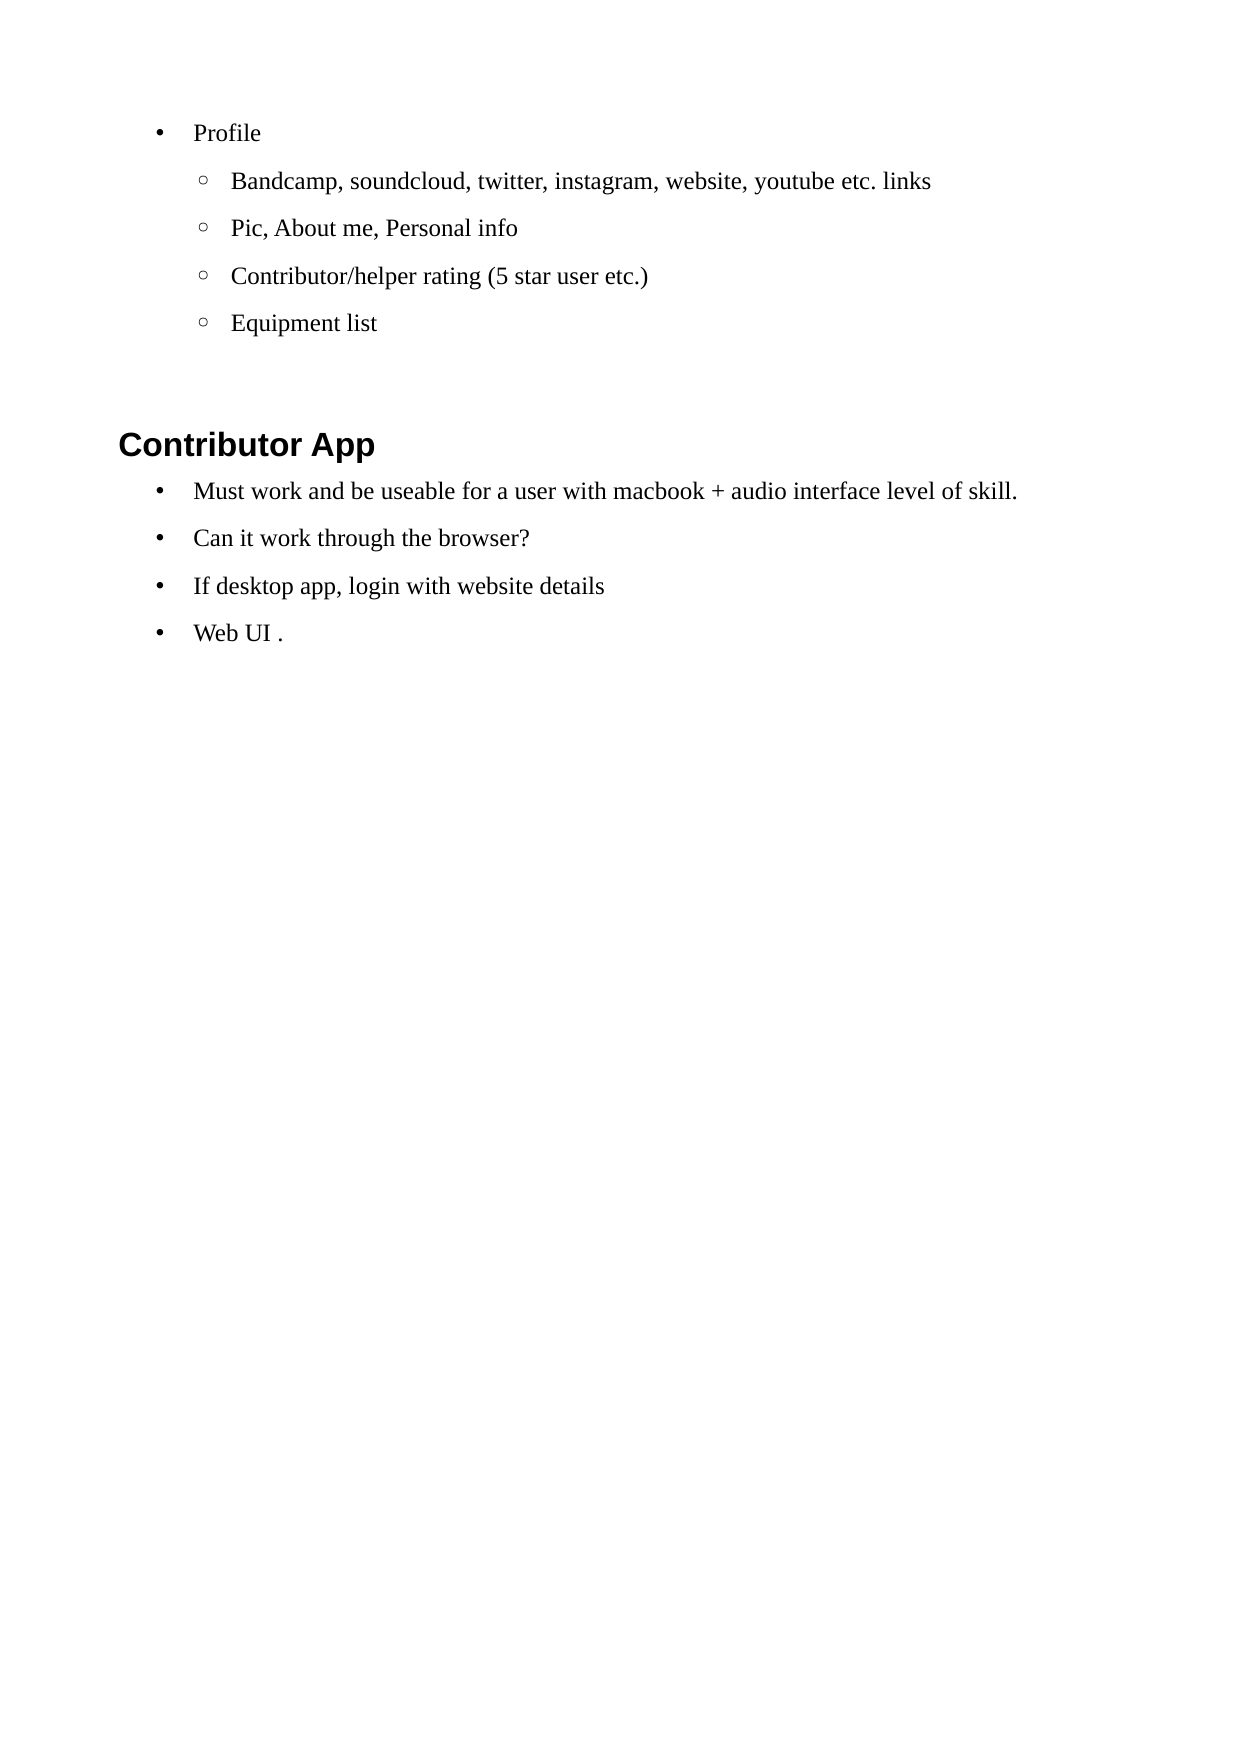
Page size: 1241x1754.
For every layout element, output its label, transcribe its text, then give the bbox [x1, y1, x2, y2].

subtitle Contributor App [118, 424, 1122, 463]
list Can it work through the browser? [156, 523, 1122, 552]
list Equipment list [193, 308, 1122, 337]
list Profile [156, 118, 1122, 147]
list If desktop app, login with website details [156, 571, 1122, 600]
list Web UI . [156, 618, 1122, 647]
list Contributor/helper rating (5 star user etc.) [193, 261, 1122, 290]
list Pic, About me, Personal info [193, 213, 1122, 242]
list Bandcamp, soundcloud, twitter, instagram, website, youtube etc. links [193, 166, 1122, 194]
list Must work and be useable for a user with macbook + audio interface level of skill. [156, 476, 1122, 504]
